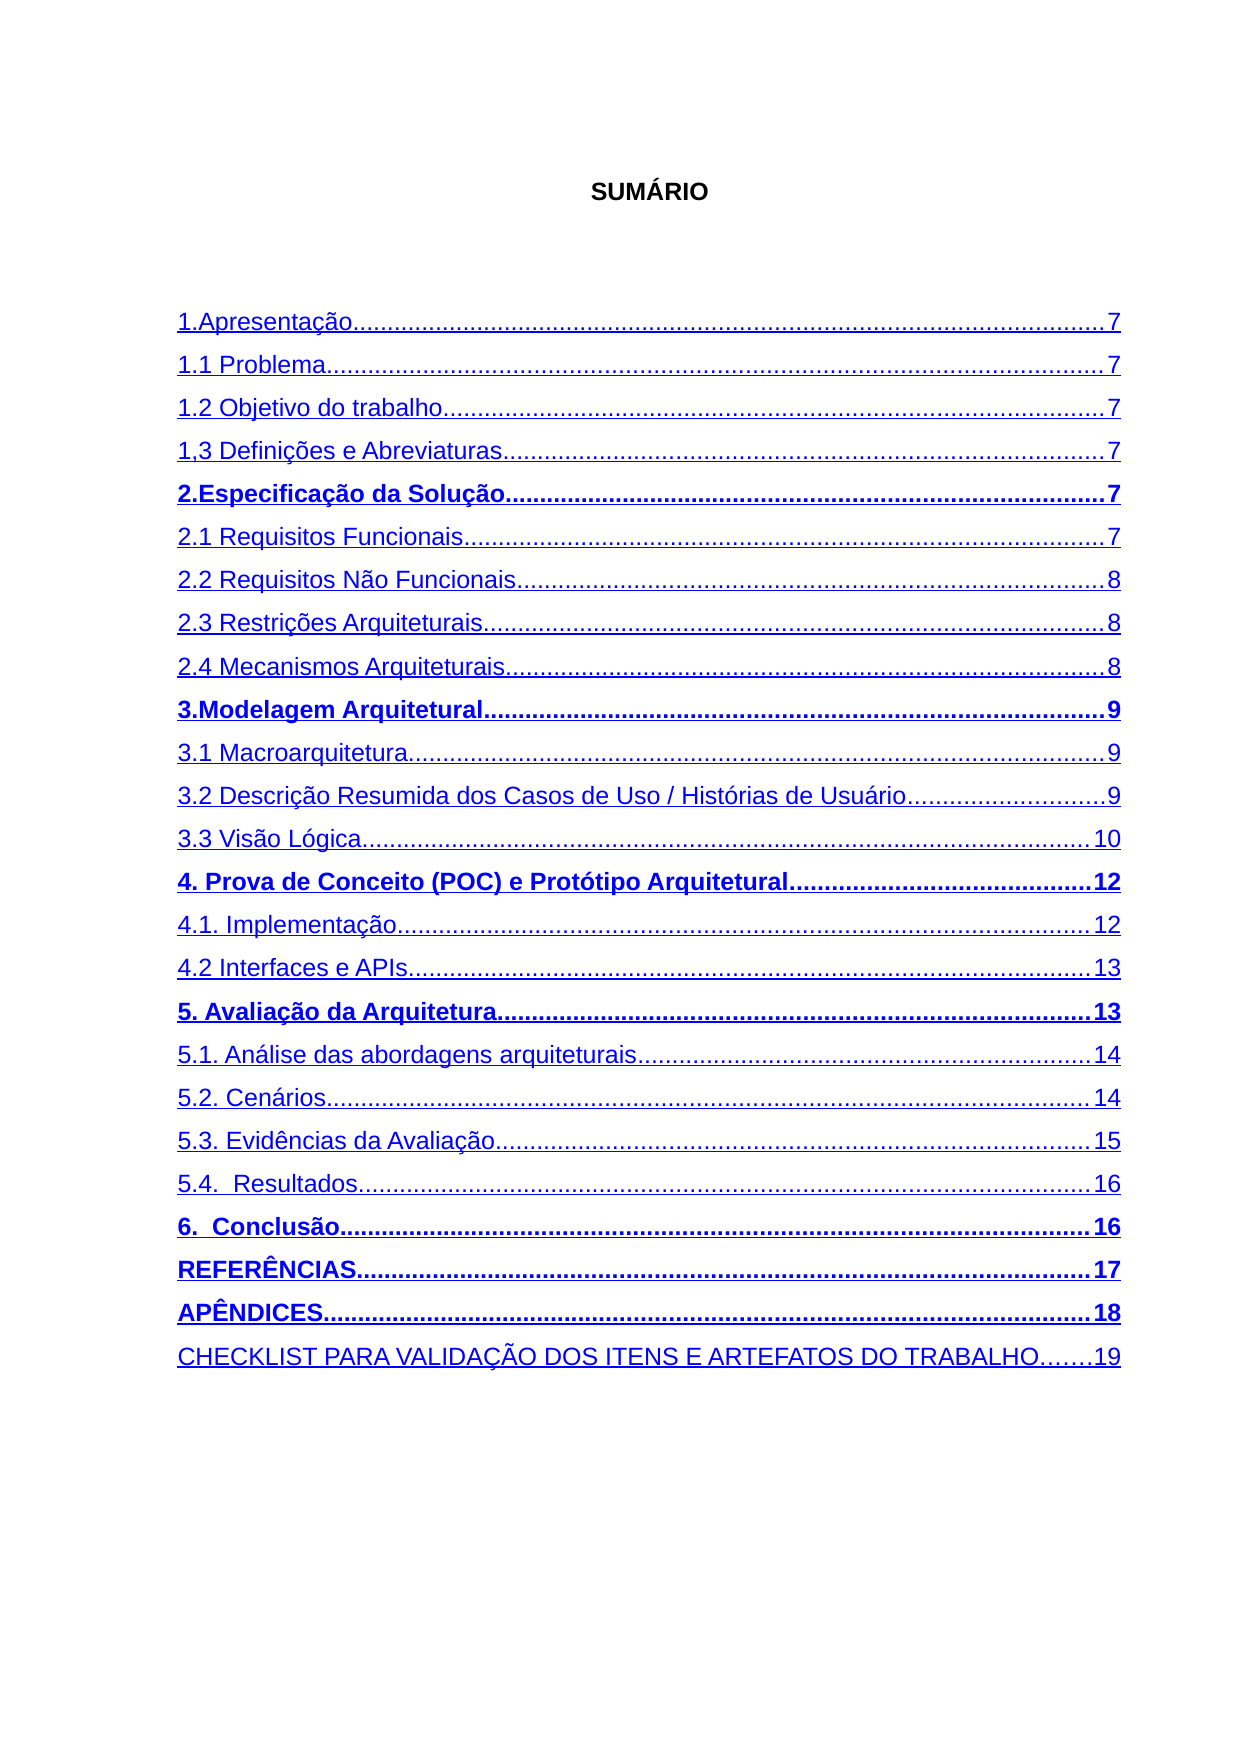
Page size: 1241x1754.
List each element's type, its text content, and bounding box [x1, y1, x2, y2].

text 1. Apresentação 7 [177, 307, 1122, 335]
text 4.2 Interfaces e APIs 13 [177, 953, 1122, 982]
text 3.3 Visão Lógica 10 [177, 824, 1122, 853]
text 5.1. Análise das abordagens arquiteturais 14 [177, 1040, 1122, 1068]
text 2.4 Mecanismos Arquiteturais 8 [177, 652, 1122, 680]
text 5. Avaliação da Arquitetura 13 [177, 997, 1122, 1025]
text 5.3. Evidências da Avaliação 15 [177, 1126, 1122, 1155]
text REFERÊNCIAS 17 [177, 1255, 1122, 1284]
text 6. Conclusão 16 [177, 1212, 1122, 1241]
text 5.2. Cenários 14 [177, 1083, 1122, 1112]
text 4. Prova de Conceito (POC) e Protótipo Arquitetural 12 [177, 867, 1122, 896]
text 1,3 Definições e Abreviaturas 7 [177, 436, 1122, 465]
text CHECKLIST PARA VALIDAÇÃO DOS ITENS E ARTEFATOS DO TRABALHO 19 [177, 1342, 1122, 1370]
text 5.4. Resultados 16 [177, 1169, 1122, 1198]
text 2.1 Requisitos Funcionais 7 [177, 522, 1122, 551]
text 3.1 Macroarquitetura 9 [177, 738, 1122, 767]
text 2.3 Restrições Arquiteturais 8 [177, 608, 1122, 637]
text 2. Especificação da Solução 7 [177, 479, 1122, 508]
text 3.2 Descrição Resumida dos Casos de Uso / Histórias de Usuário 9 [177, 781, 1122, 810]
text 3. Modelagem Arquitetural 9 [177, 695, 1122, 723]
text 2.2 Requisitos Não Funcionais 8 [177, 565, 1122, 594]
text APÊNDICES 18 [177, 1298, 1122, 1327]
text 1.1 Problema 7 [177, 350, 1122, 378]
text 4.1. Implementação 12 [177, 910, 1122, 939]
text 1.2 Objetivo do trabalho 7 [177, 393, 1122, 422]
text SUMÁRIO [177, 177, 1122, 206]
